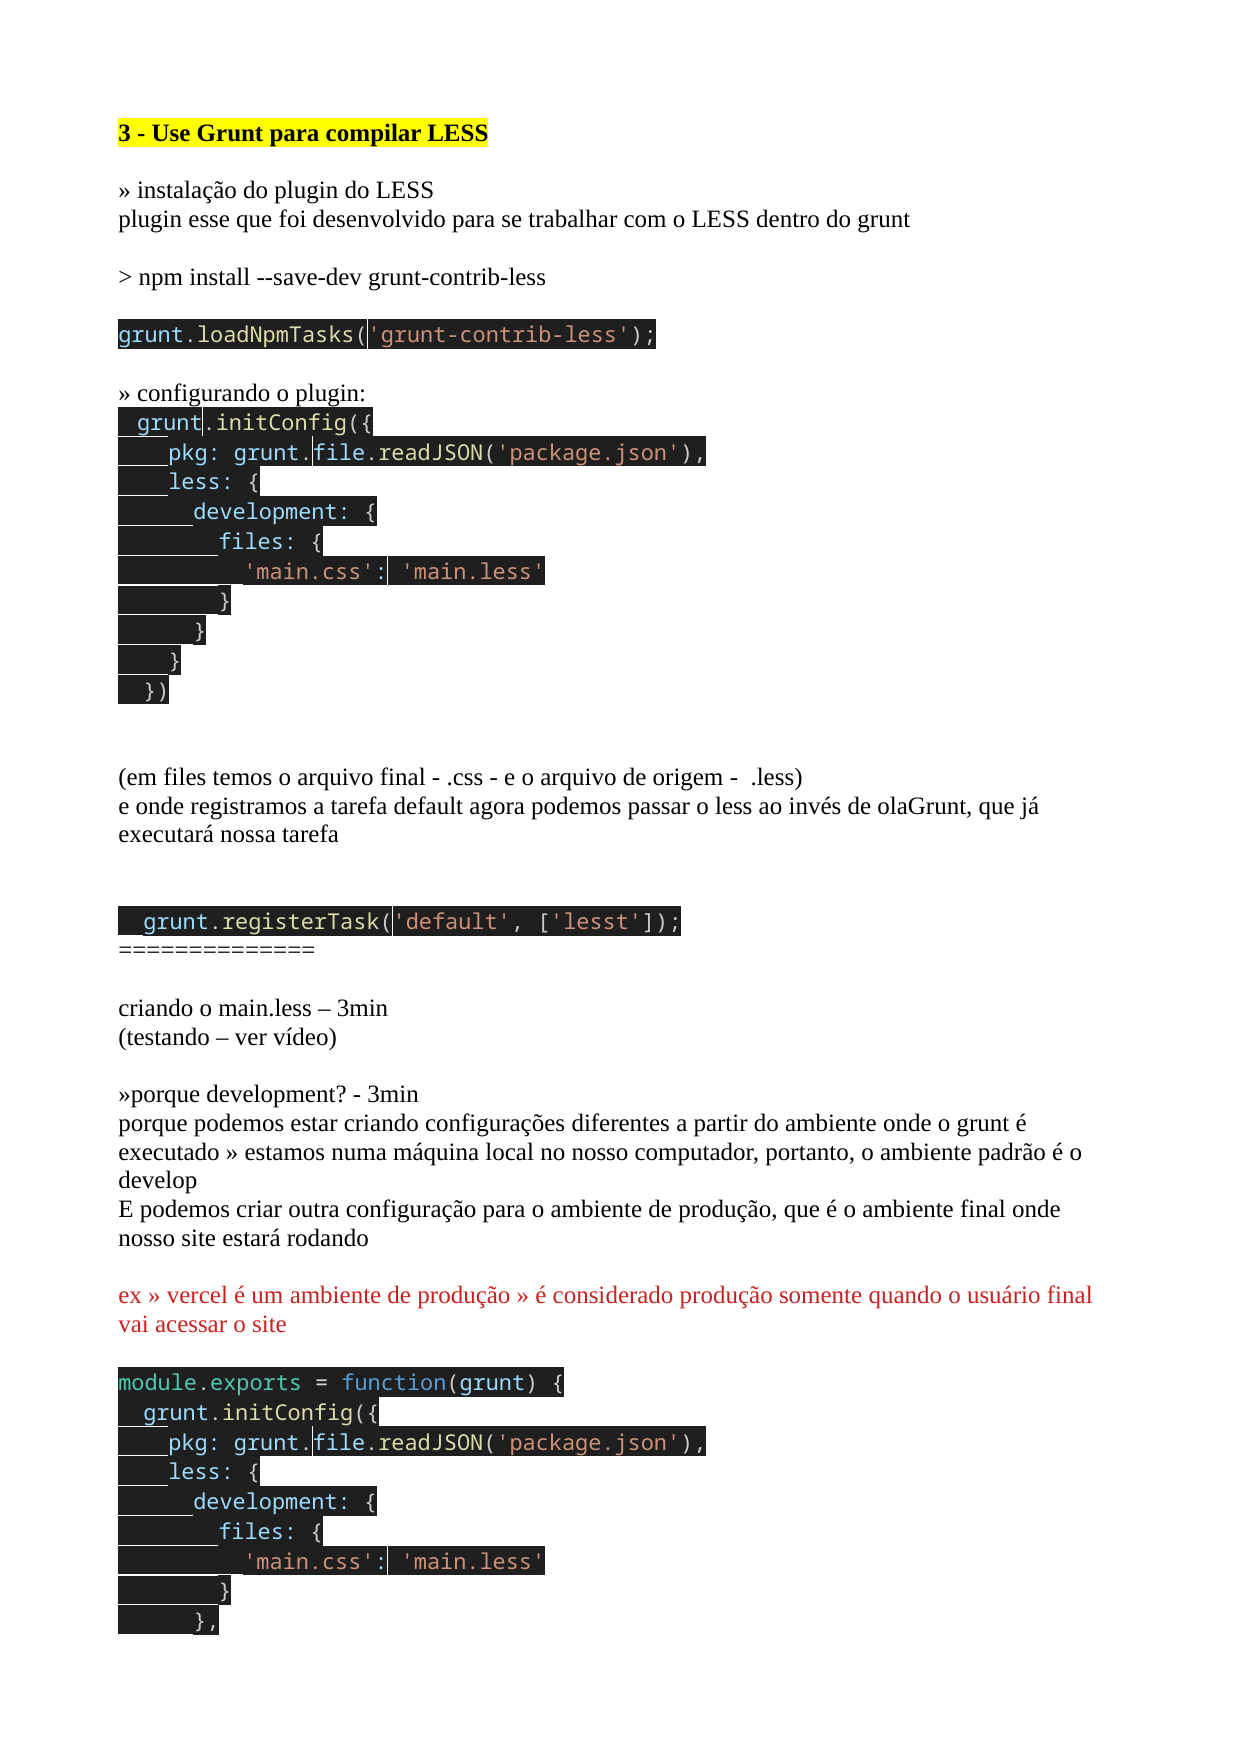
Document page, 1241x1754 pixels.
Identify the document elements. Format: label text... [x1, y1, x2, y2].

text grunt.initConfig({ [118, 1397, 1122, 1426]
text } [118, 585, 1122, 615]
text porque podemos estar criando configurações diferentes a partir do ambiente onde o grunt é executado » estamos numa máquina local no nosso computador, portanto, o ambiente padrão é o develop [118, 1108, 1122, 1194]
text files: { [118, 526, 1122, 556]
text (testando – ver vídeo) [118, 1022, 1122, 1051]
text criando o main.less – 3min [118, 993, 1122, 1022]
text module.exports = function(grunt) { [118, 1367, 1122, 1397]
text development: { [118, 496, 1122, 526]
text » instalação do plugin do LESS [118, 176, 1122, 204]
text »porque development? - 3min [118, 1079, 1122, 1108]
text ex » vercel é um ambiente de produção » é considerado produção somente quando o usuário final vai acessar o site [118, 1281, 1122, 1338]
text pkg: grunt.file.readJSON('package.json'), [118, 1426, 1122, 1456]
text } [118, 1575, 1122, 1605]
text less: { [118, 466, 1122, 496]
text files: { [118, 1516, 1122, 1546]
text grunt.initConfig({ [118, 407, 1122, 436]
text development: { [118, 1486, 1122, 1516]
text } [118, 645, 1122, 675]
text } [118, 615, 1122, 645]
text (em files temos o arquivo final - .css - e o arquivo de origem - .less) [118, 762, 1122, 791]
text }) [118, 675, 1122, 704]
text 'main.css': 'main.less' [118, 1546, 1122, 1575]
text 'main.css': 'main.less' [118, 556, 1122, 585]
text less: { [118, 1456, 1122, 1486]
text 3 - Use Grunt para compilar LESS [118, 118, 1122, 147]
text » configurando o plugin: [118, 378, 1122, 407]
text grunt.loadNpmTasks('grunt-contrib-less'); [118, 319, 1122, 349]
text E podemos criar outra configuração para o ambiente de produção, que é o ambiente final onde nosso site estará rodando [118, 1194, 1122, 1252]
text grunt.registerTask('default', ['lesst']); [118, 906, 1122, 936]
text ============== [118, 936, 1122, 964]
text e onde registramos a tarefa default agora podemos passar o less ao invés de olaGrunt, que já executará nossa tarefa [118, 791, 1122, 848]
text plugin esse que foi desenvolvido para se trabalhar com o LESS dentro do grunt [118, 204, 1122, 233]
text }, [118, 1605, 1122, 1635]
text > npm install --save-dev grunt-contrib-less [118, 262, 1122, 291]
text pkg: grunt.file.readJSON('package.json'), [118, 436, 1122, 466]
